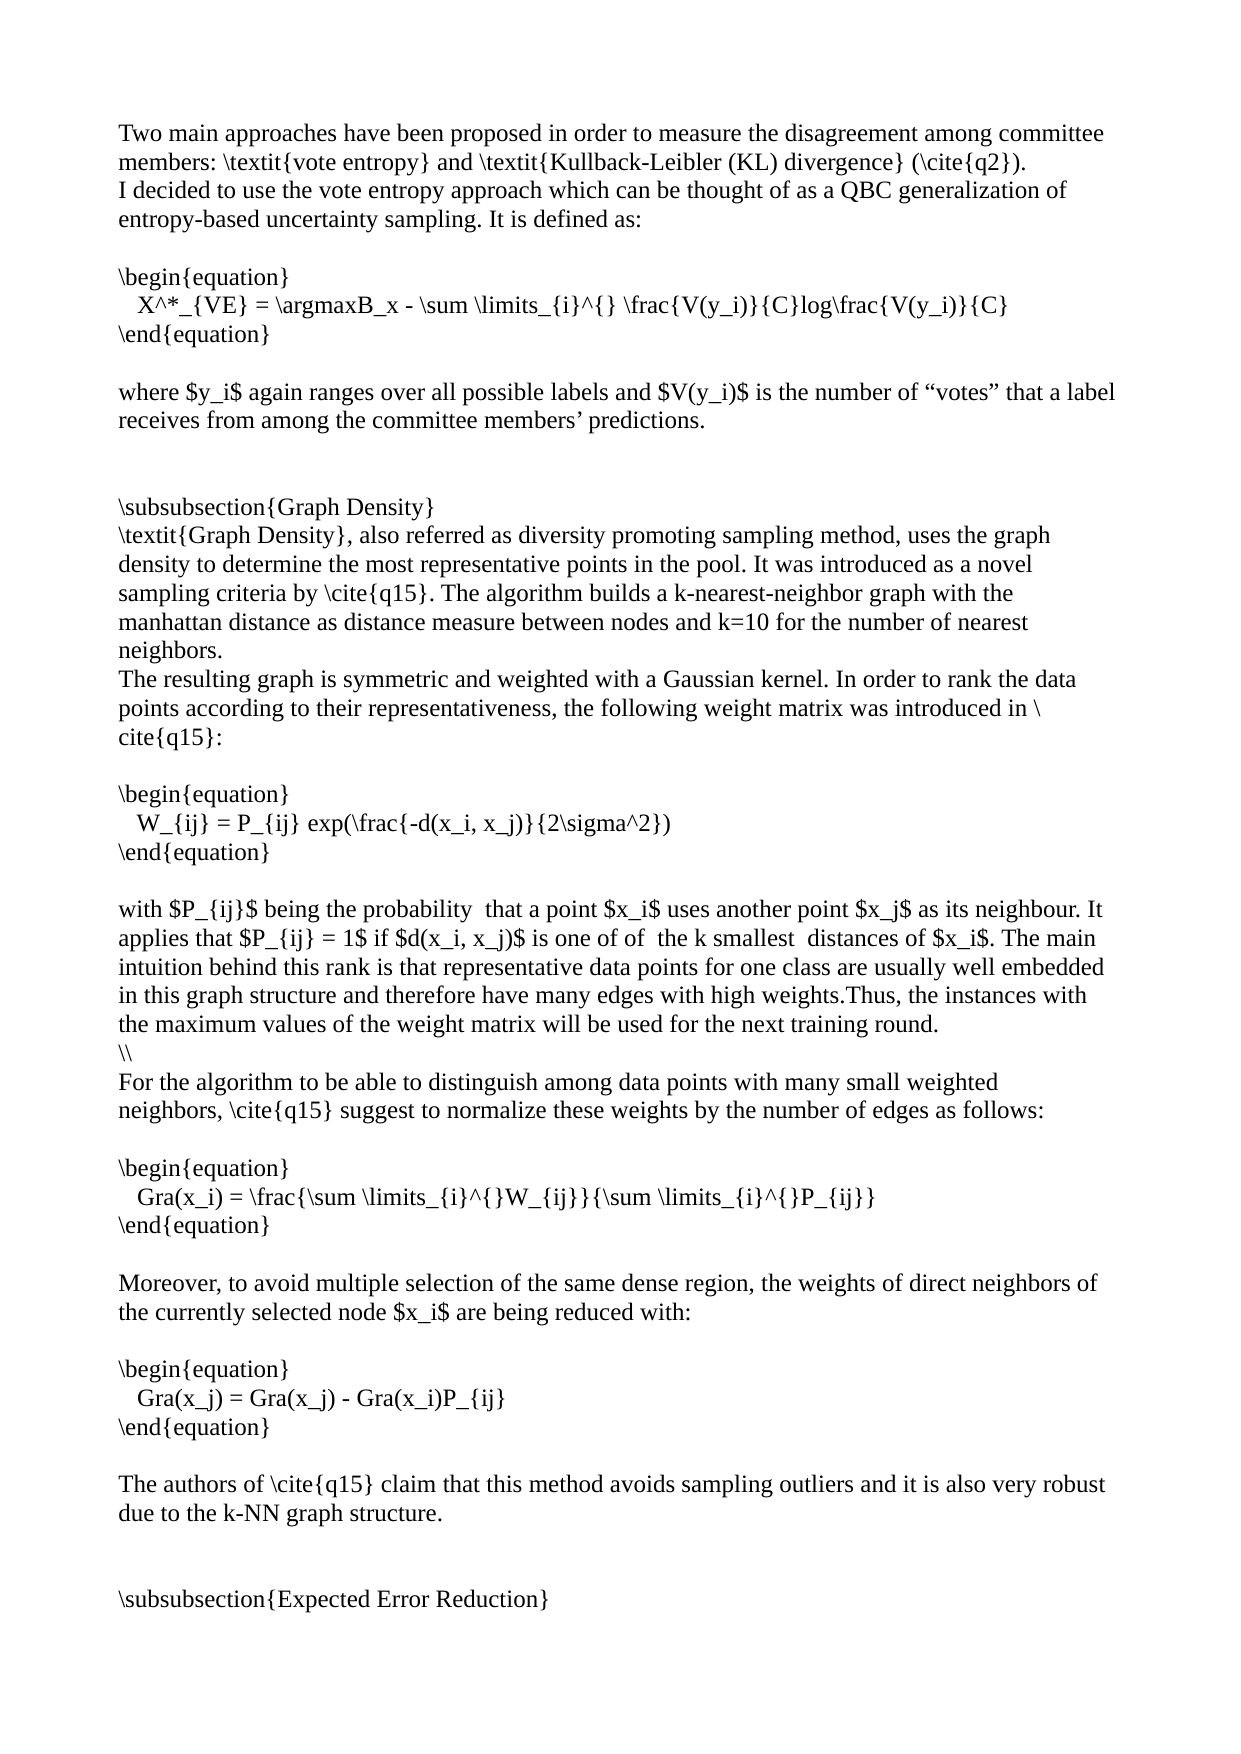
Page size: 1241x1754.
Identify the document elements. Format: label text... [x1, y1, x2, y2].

text \begin{equation} [118, 779, 1122, 808]
text where $y_i$ again ranges over all possible labels and $V(y_i)$ is the number of “votes” that a label receives from among the committee members’ predictions. [118, 377, 1122, 434]
text Two main approaches have been proposed in order to measure the disagreement among committee members: \textit{vote entropy} and \textit{Kullback-Leibler (KL) divergence} (\cite{q2}). [118, 118, 1122, 176]
text \\ [118, 1038, 1122, 1067]
text Gra(x_j) = Gra(x_j) - Gra(x_i)P_{ij} [118, 1383, 1122, 1412]
text \begin{equation} [118, 1354, 1122, 1383]
text Gra(x_i) = \frac{\sum \limits_{i}^{}W_{ij}}{\sum \limits_{i}^{}P_{ij}} [118, 1182, 1122, 1211]
text \subsubsection{Graph Density} [118, 492, 1122, 521]
text The resulting graph is symmetric and weighted with a Gaussian kernel. In order to rank the data points according to their representativeness, the following weight matrix was introduced in \cite{q15}: [118, 664, 1122, 751]
text \begin{equation} [118, 1153, 1122, 1182]
text Moreover, to avoid multiple selection of the same dense region, the weights of direct neighbors of the currently selected node $x_i$ are being reduced with: [118, 1268, 1122, 1326]
text \end{equation} [118, 1211, 1122, 1239]
text \end{equation} [118, 319, 1122, 348]
text X^*_{VE} = \argmaxB_x - \sum \limits_{i}^{} \frac{V(y_i)}{C}log\frac{V(y_i)}{C} [118, 291, 1122, 319]
text \end{equation} [118, 1412, 1122, 1441]
text \end{equation} [118, 837, 1122, 866]
text W_{ij} = P_{ij} exp(\frac{-d(x_i, x_j)}{2\sigma^2}) [118, 808, 1122, 837]
text For the algorithm to be able to distinguish among data points with many small weighted neighbors, \cite{q15} suggest to normalize these weights by the number of edges as follows: [118, 1067, 1122, 1124]
text I decided to use the vote entropy approach which can be thought of as a QBC generalization of entropy-based uncertainty sampling. It is defined as: [118, 176, 1122, 233]
text The authors of \cite{q15} claim that this method avoids sampling outliers and it is also very robust due to the k-NN graph structure. [118, 1469, 1122, 1527]
text with $P_{ij}$ being the probability that a point $x_i$ uses another point $x_j$ as its neighbour. It applies that $P_{ij} = 1$ if $d(x_i, x_j)$ is one of of the k smallest distances of $x_i$. The main intuition behind this rank is that representative data points for one class are usually well embedded in this graph structure and therefore have many edges with high weights.Thus, the instances with the maximum values of the weight matrix will be used for the next training round. [118, 894, 1122, 1038]
text \subsubsection{Expected Error Reduction} [118, 1584, 1122, 1613]
text \begin{equation} [118, 262, 1122, 291]
text \textit{Graph Density}, also referred as diversity promoting sampling method, uses the graph density to determine the most representative points in the pool. It was introduced as a novel sampling criteria by \cite{q15}. The algorithm builds a k-nearest-neighbor graph with the manhattan distance as distance measure between nodes and k=10 for the number of nearest neighbors. [118, 521, 1122, 664]
